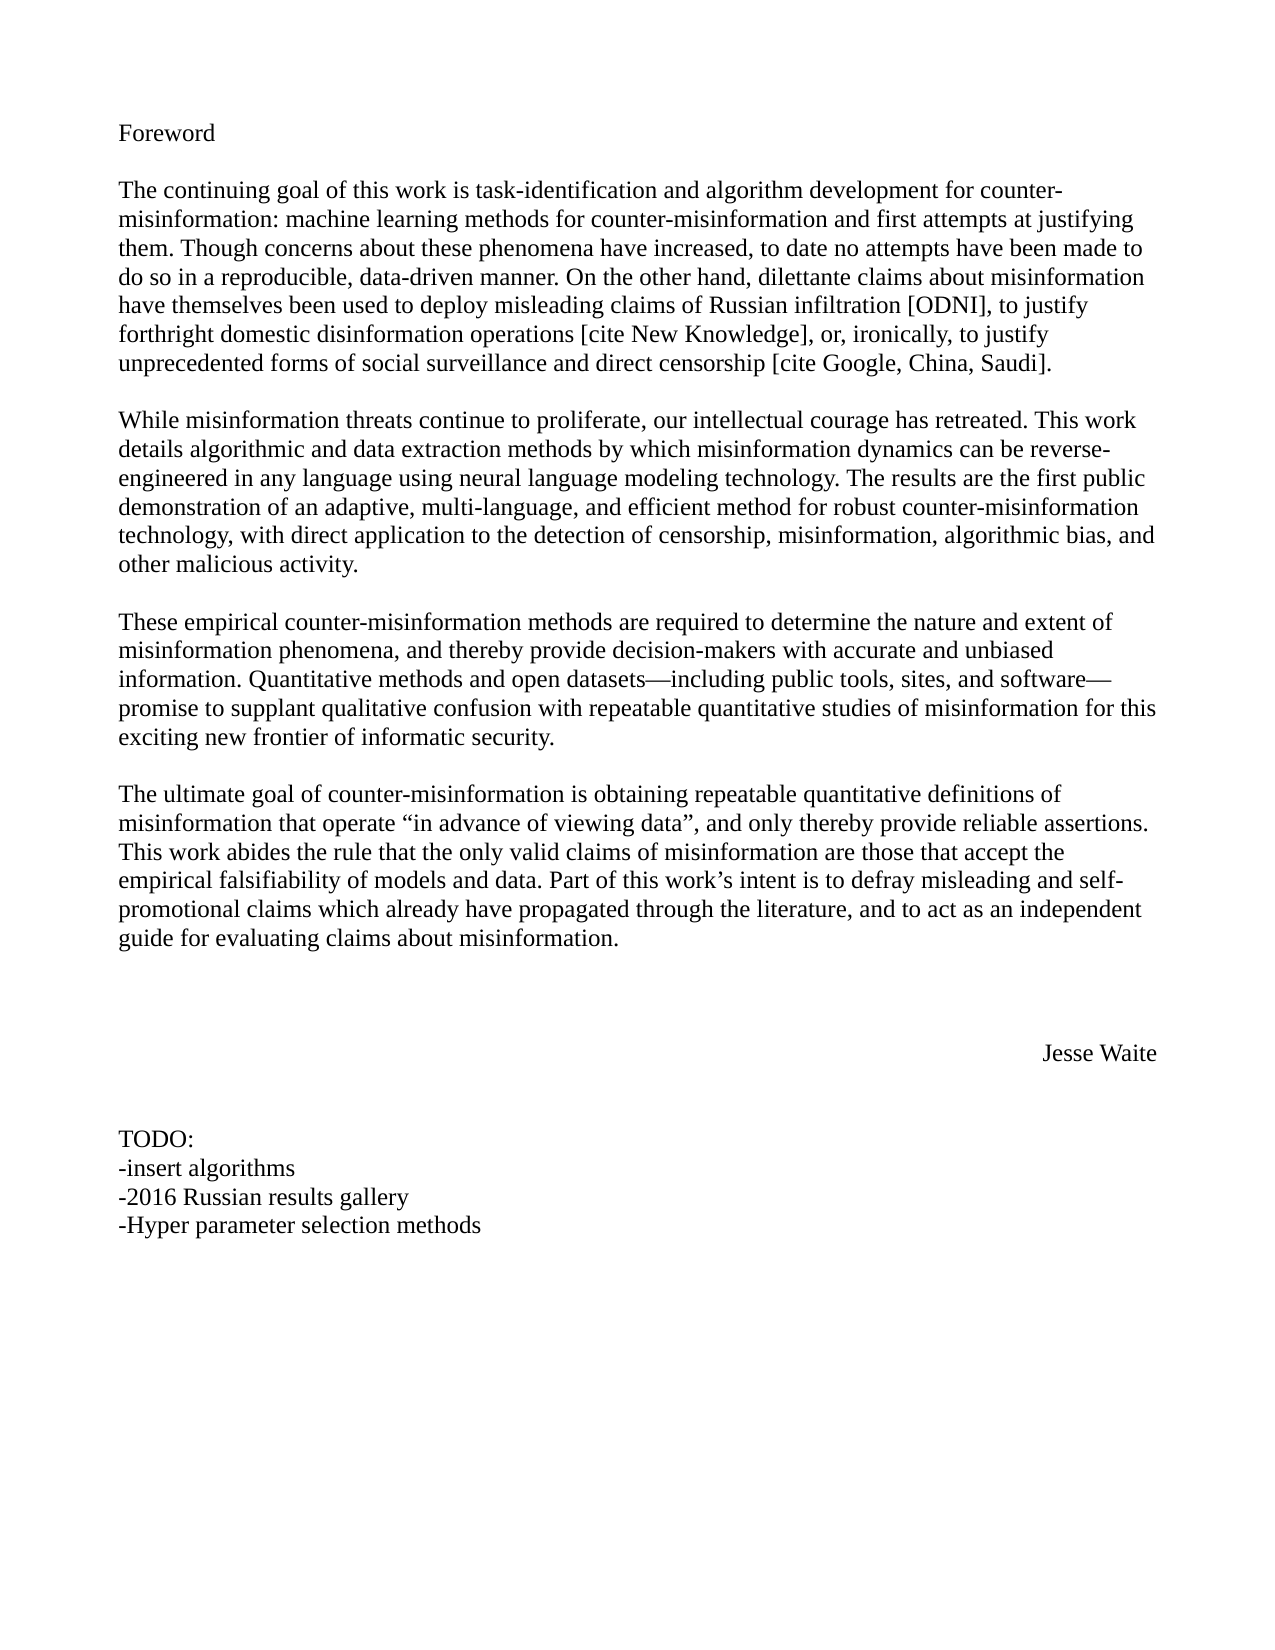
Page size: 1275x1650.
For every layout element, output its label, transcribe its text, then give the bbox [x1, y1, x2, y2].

text -2016 Russian results gallery [118, 1182, 1157, 1211]
text TODO: [118, 1124, 1157, 1153]
text The continuing goal of this work is task-identification and algorithm development for counter-misinformation: machine learning methods for counter-misinformation and first attempts at justifying them. Though concerns about these phenomena have increased, to date no attempts have been made to do so in a reproducible, data-driven manner. On the other hand, dilettante claims about misinformation have themselves been used to deploy misleading claims of Russian infiltration [ODNI], to justify forthright domestic disinformation operations [cite New Knowledge], or, ironically, to justify unprecedented forms of social surveillance and direct censorship [cite Google, China, Saudi]. [118, 176, 1157, 377]
text Foreword [118, 118, 1157, 147]
text The ultimate goal of counter-misinformation is obtaining repeatable quantitative definitions of misinformation that operate “in advance of viewing data”, and only thereby provide reliable assertions. This work abides the rule that the only valid claims of misinformation are those that accept the empirical falsifiability of models and data. Part of this work’s intent is to defray misleading and self-promotional claims which already have propagated through the literature, and to act as an independent guide for evaluating claims about misinformation. [118, 779, 1157, 952]
text -insert algorithms [118, 1153, 1157, 1182]
text While misinformation threats continue to proliferate, our intellectual courage has retreated. This work details algorithmic and data extraction methods by which misinformation dynamics can be reverse-engineered in any language using neural language modeling technology. The results are the first public demonstration of an adaptive, multi-language, and efficient method for robust counter-misinformation technology, with direct application to the detection of censorship, misinformation, algorithmic bias, and other malicious activity. [118, 406, 1157, 578]
text -Hyper parameter selection methods [118, 1211, 1157, 1239]
text Jesse Waite [118, 1038, 1157, 1067]
text These empirical counter-misinformation methods are required to determine the nature and extent of misinformation phenomena, and thereby provide decision-makers with accurate and unbiased information. Quantitative methods and open datasets—including public tools, sites, and software—promise to supplant qualitative confusion with repeatable quantitative studies of misinformation for this exciting new frontier of informatic security. [118, 607, 1157, 751]
